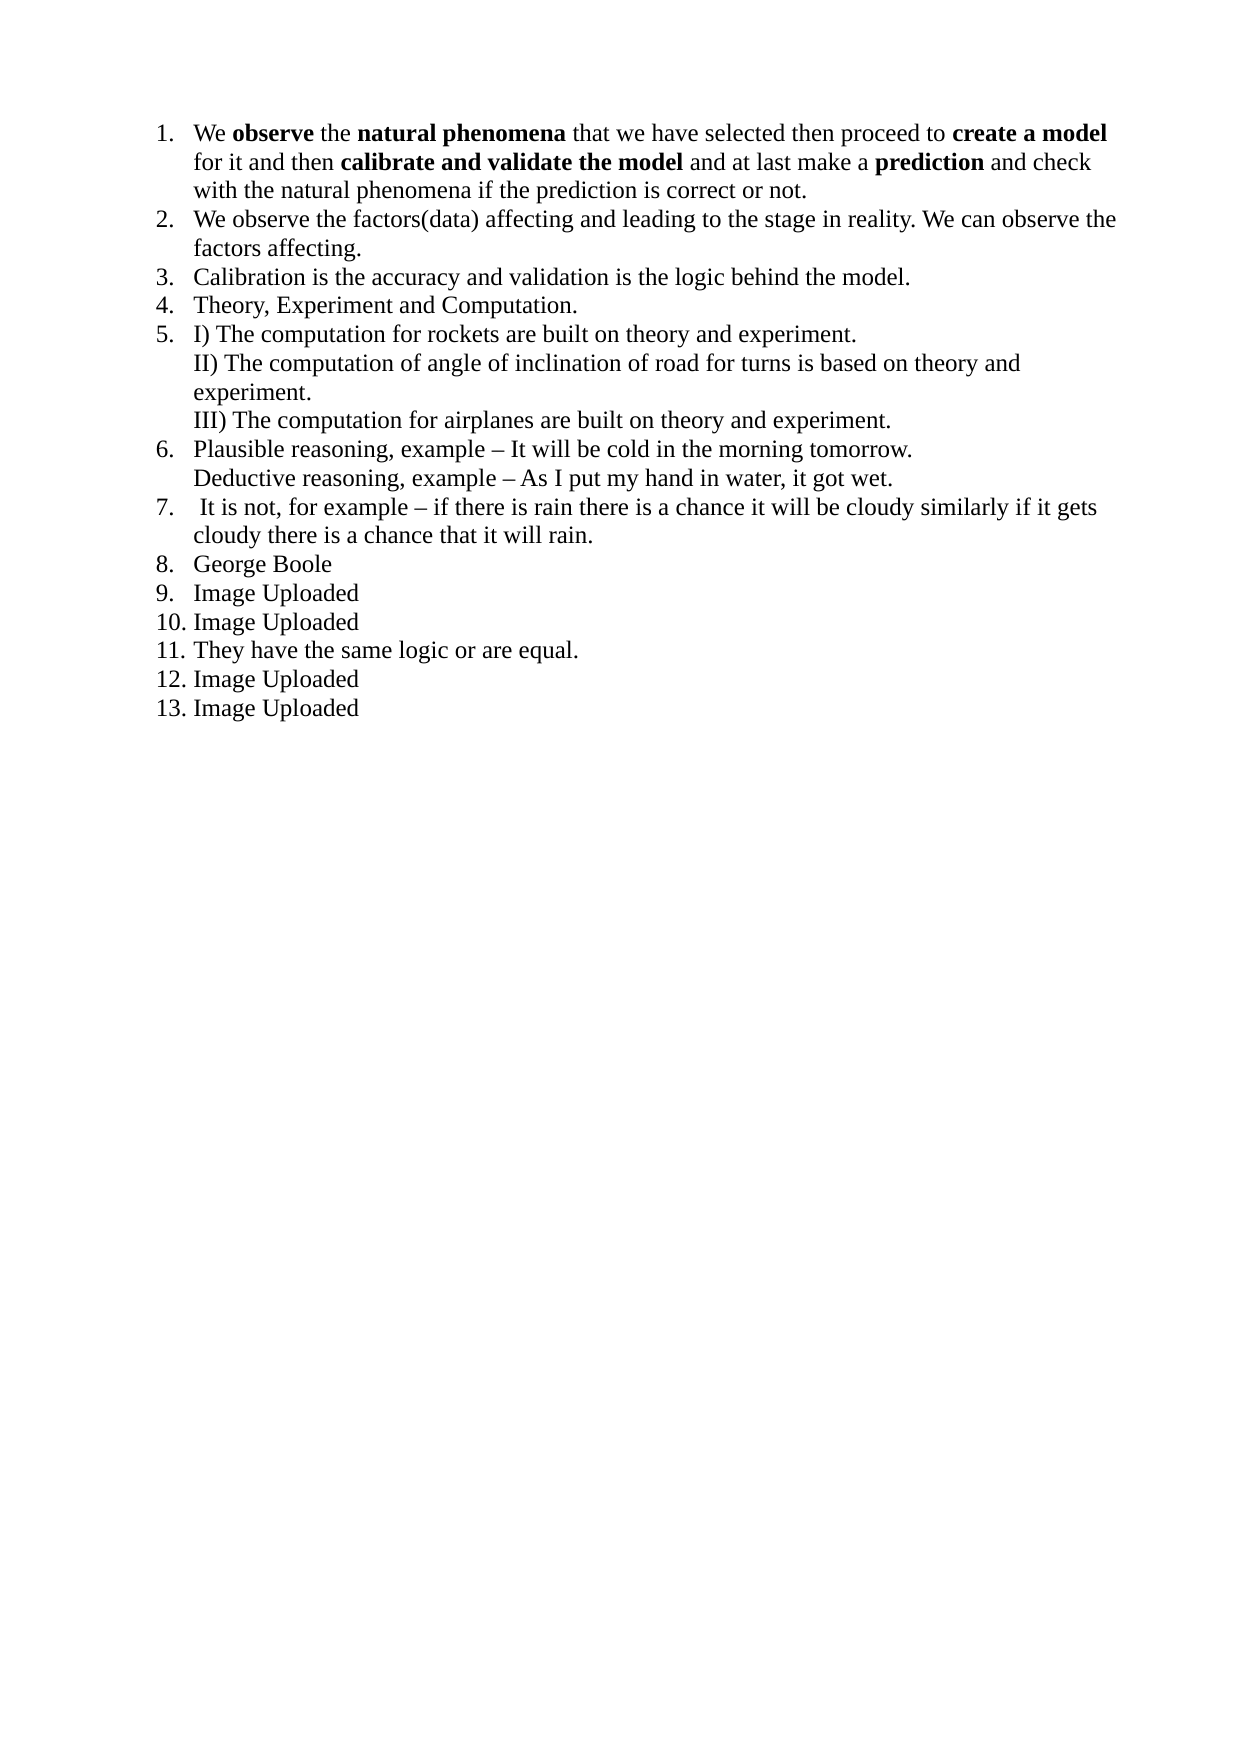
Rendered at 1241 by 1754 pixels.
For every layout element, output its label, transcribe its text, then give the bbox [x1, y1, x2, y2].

list We observe the natural phenomena that we have selected then proceed to create a model for it and then calibrate and validate the model and at last make a prediction and check with the natural phenomena if the prediction is correct or not. [156, 118, 1122, 204]
list Plausible reasoning, example – It will be cold in the morning tomorrow. Deductive reasoning, example – As I put my hand in water, it got wet. [156, 434, 1122, 492]
list It is not, for example – if there is rain there is a chance it will be cloudy similarly if it gets cloudy there is a chance that it will rain. [156, 492, 1122, 549]
list Calibration is the accuracy and validation is the logic behind the model. [156, 262, 1122, 291]
list Image Uploaded [156, 578, 1122, 607]
list We observe the factors(data) affecting and leading to the stage in reality. We can observe the factors affecting. [156, 204, 1122, 262]
list Image Uploaded [156, 693, 1122, 722]
list They have the same logic or are equal. [156, 636, 1122, 664]
list George Boole [156, 549, 1122, 578]
list Image Uploaded [156, 607, 1122, 636]
list I) The computation for rockets are built on theory and experiment. II) The computation of angle of inclination of road for turns is based on theory and experiment. III) The computation for airplanes are built on theory and experiment. [156, 319, 1122, 434]
list Image Uploaded [156, 664, 1122, 693]
list Theory, Experiment and Computation. [156, 291, 1122, 319]
